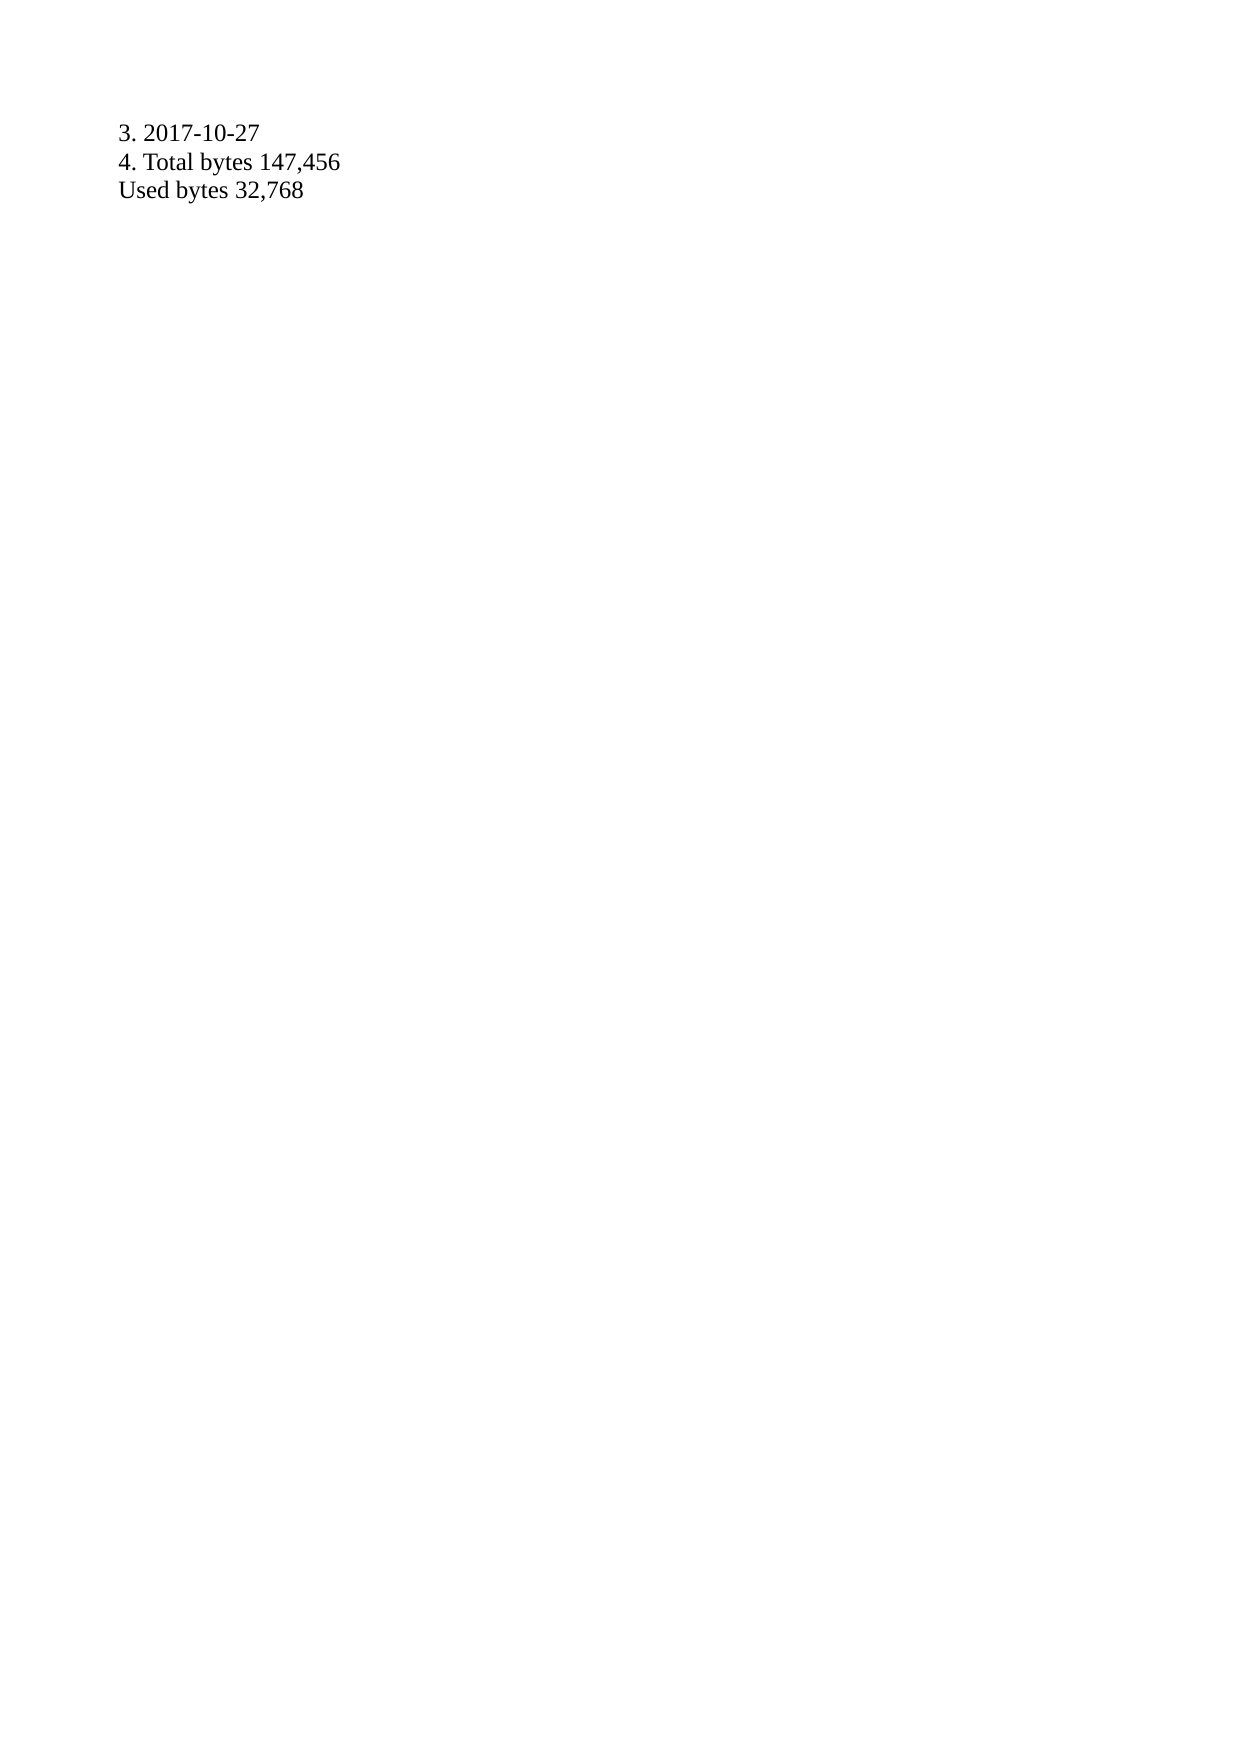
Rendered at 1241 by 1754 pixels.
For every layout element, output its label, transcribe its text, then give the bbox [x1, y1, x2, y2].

text Used bytes 32,768 [118, 176, 1122, 204]
text 4. Total bytes 147,456 [118, 147, 1122, 176]
text 3. 2017-10-27 [118, 118, 1122, 147]
